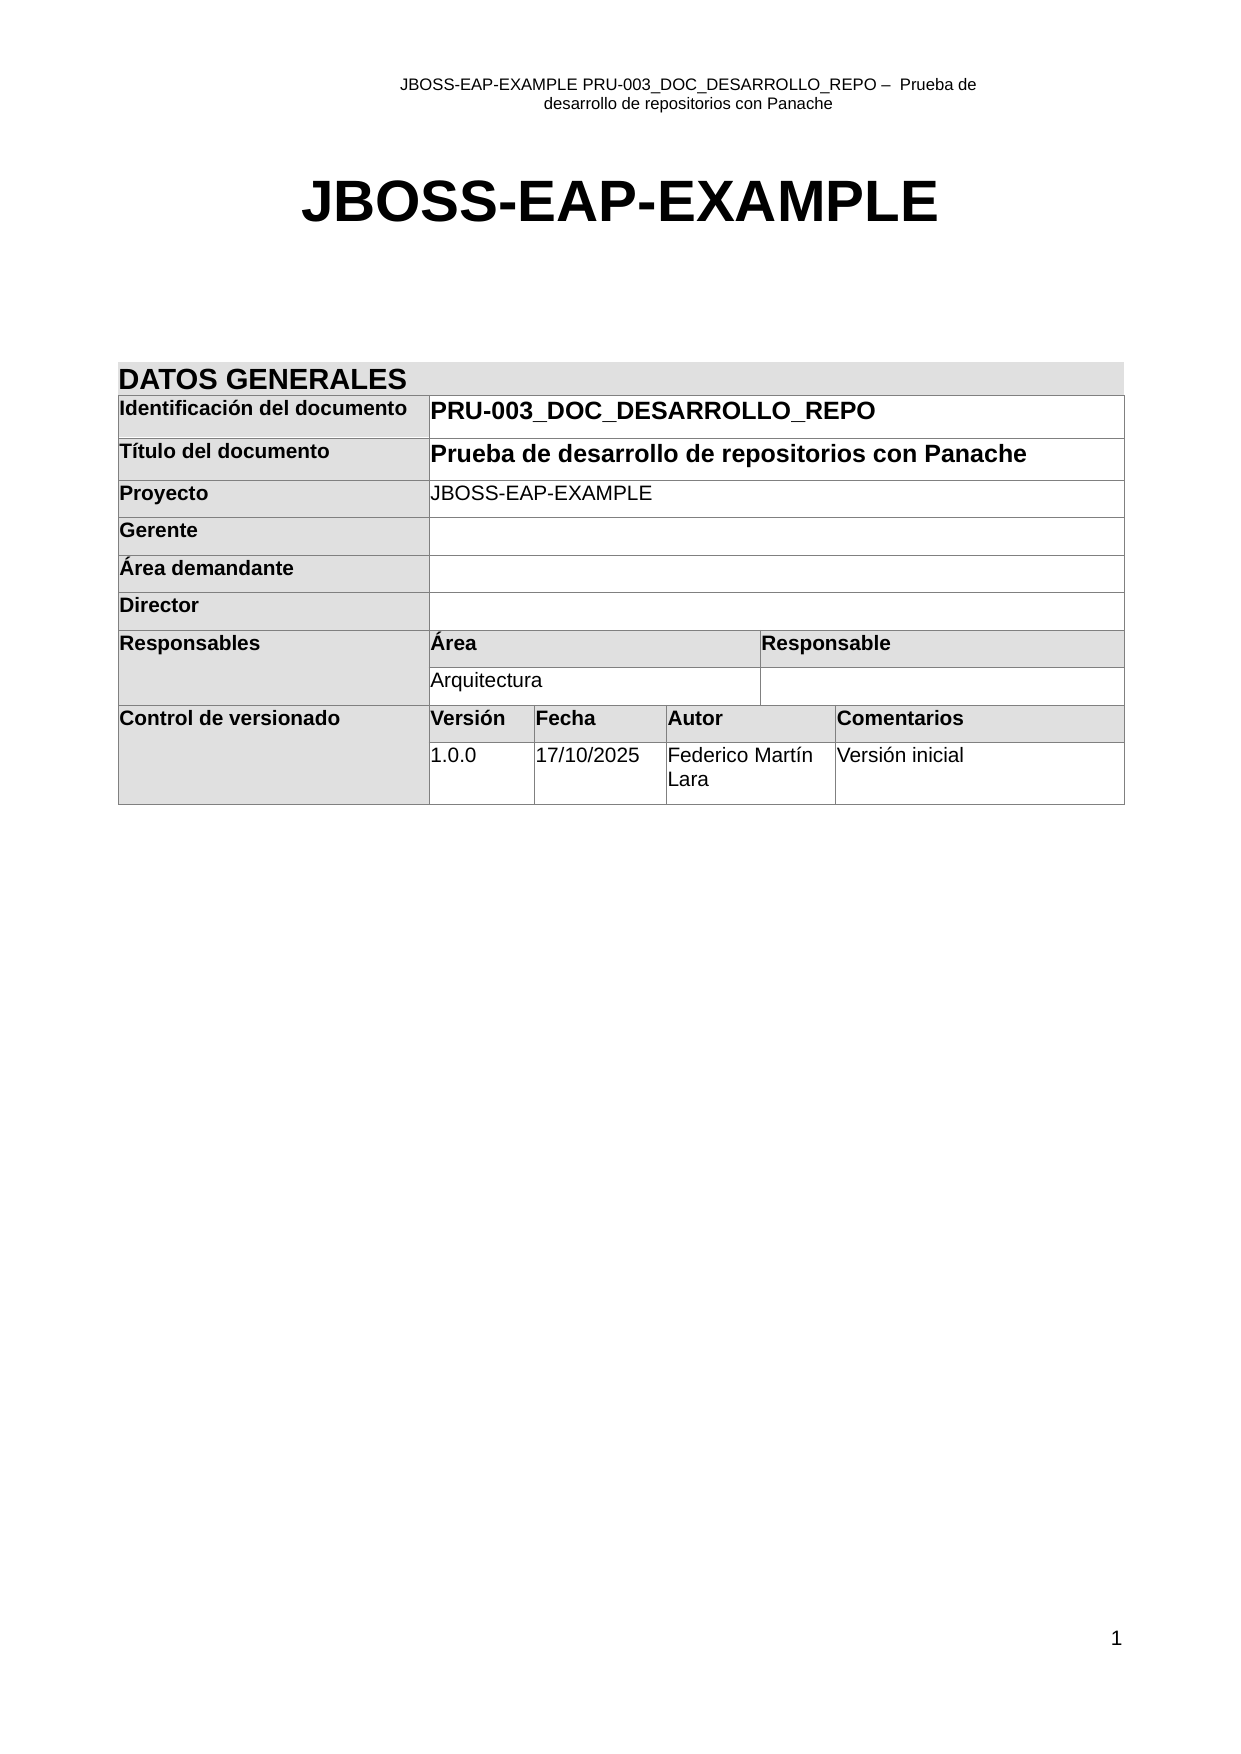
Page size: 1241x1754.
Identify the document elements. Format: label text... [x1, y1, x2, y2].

table_cell 1.0.0 [430, 743, 534, 804]
table_cell Área demandante [119, 556, 429, 592]
table_cell Versión [430, 706, 534, 742]
table_cell Arquitectura [430, 668, 760, 705]
table_cell Comentarios [836, 706, 1124, 742]
table_cell Área [430, 631, 760, 667]
table_cell [430, 556, 1124, 592]
table_cell [761, 668, 1124, 705]
table_cell Prueba de desarrollo de repositorios con Panache [430, 439, 1124, 480]
table_cell PRU-003_DOC_DESARROLLO_REPO [430, 396, 1124, 437]
table_cell Proyecto [119, 481, 429, 517]
table_cell Gerente [119, 518, 429, 555]
text JBOSS-EAP-EXAMPLE [118, 167, 1122, 234]
table_cell Responsables [119, 631, 429, 705]
table_cell JBOSS-EAP-EXAMPLE [430, 481, 1124, 517]
table_cell [430, 593, 1124, 630]
table_cell Control de versionado [119, 706, 429, 804]
table_cell Autor [667, 706, 835, 742]
table_cell Fecha [535, 706, 666, 742]
table_cell Director [119, 593, 429, 630]
table_cell 17/10/2025 [535, 743, 666, 804]
table_cell Federico Martín Lara [667, 743, 835, 804]
table_cell Versión inicial [836, 743, 1124, 804]
table_cell Título del documento [119, 439, 429, 480]
table_header DATOS GENERALES [118, 362, 1124, 395]
table_cell [430, 518, 1124, 555]
table_cell Identificación del documento [119, 396, 429, 437]
table_cell Responsable [761, 631, 1124, 667]
